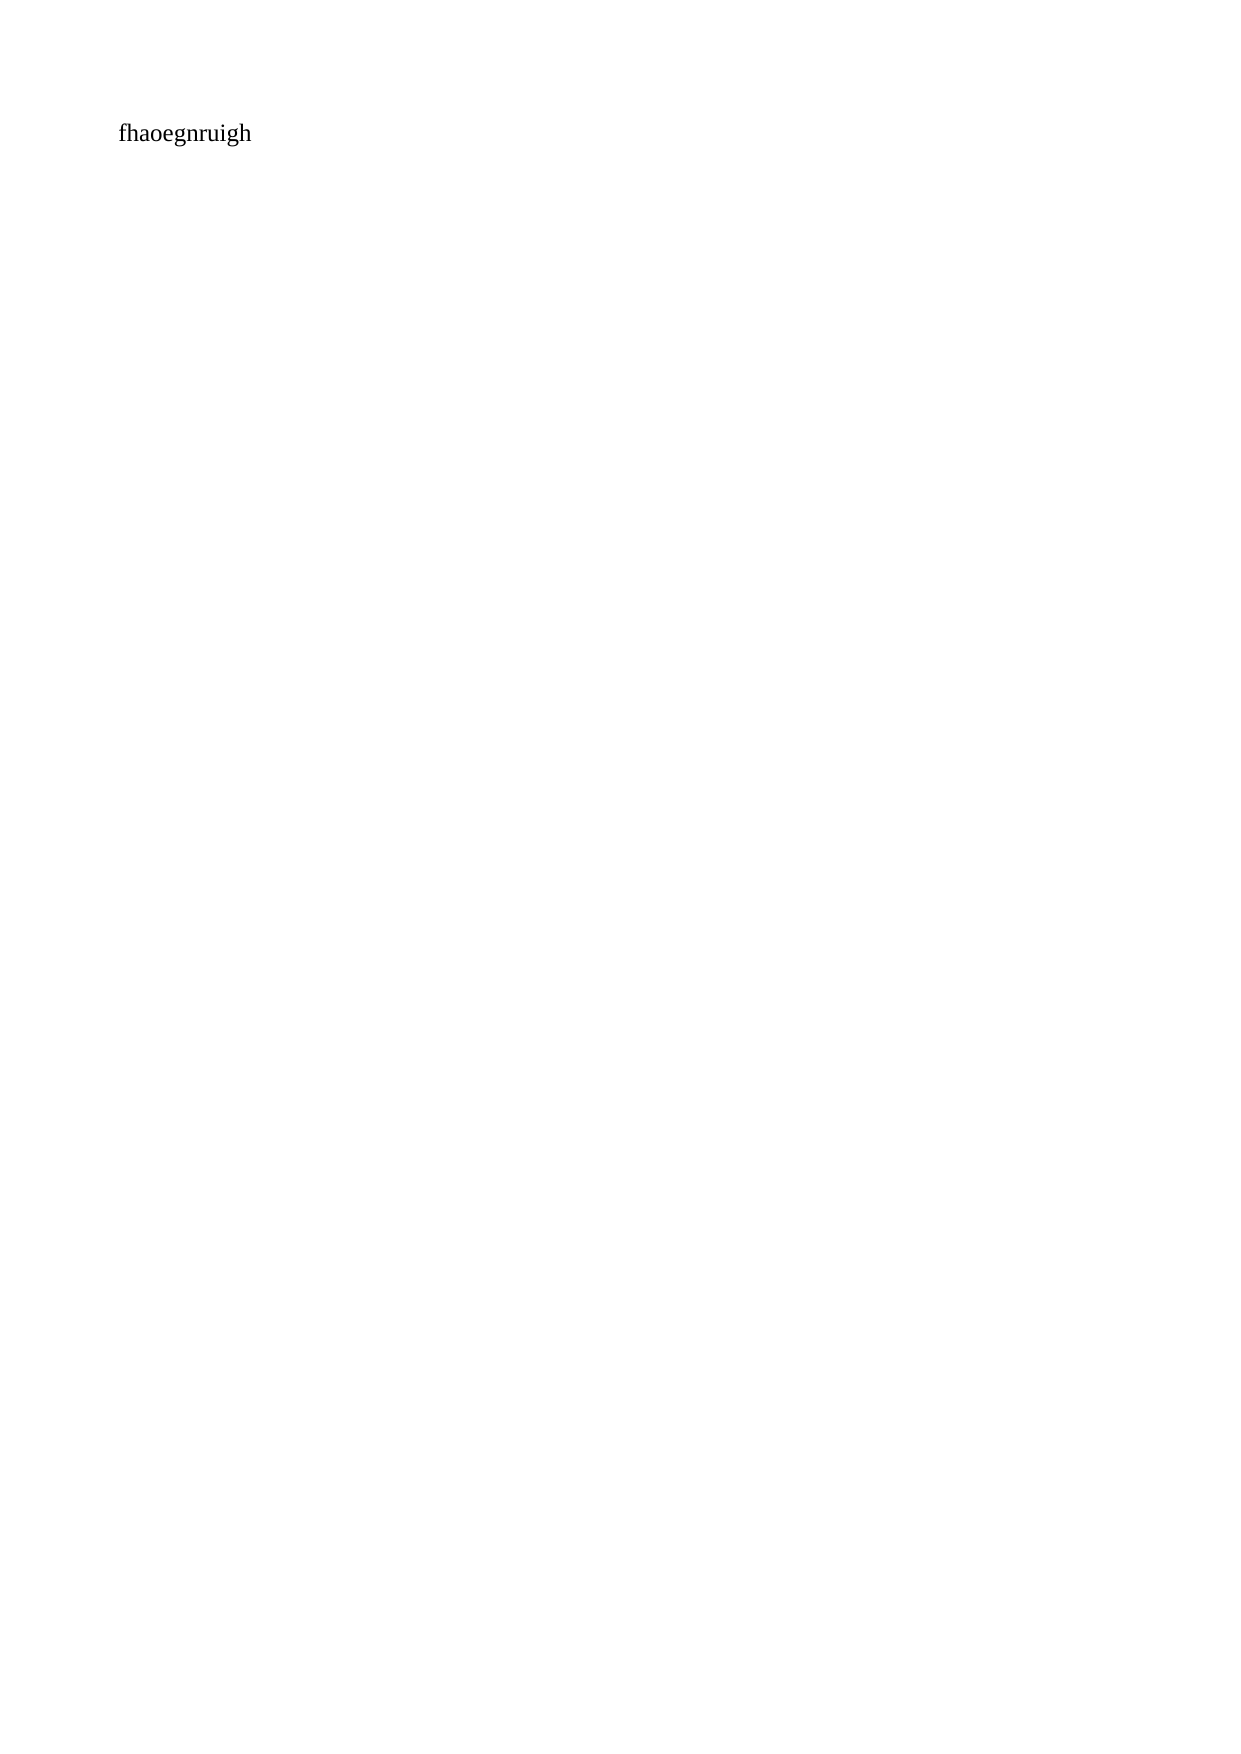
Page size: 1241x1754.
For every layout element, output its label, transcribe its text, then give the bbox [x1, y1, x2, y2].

text fhaoegnruigh [118, 118, 1122, 147]
